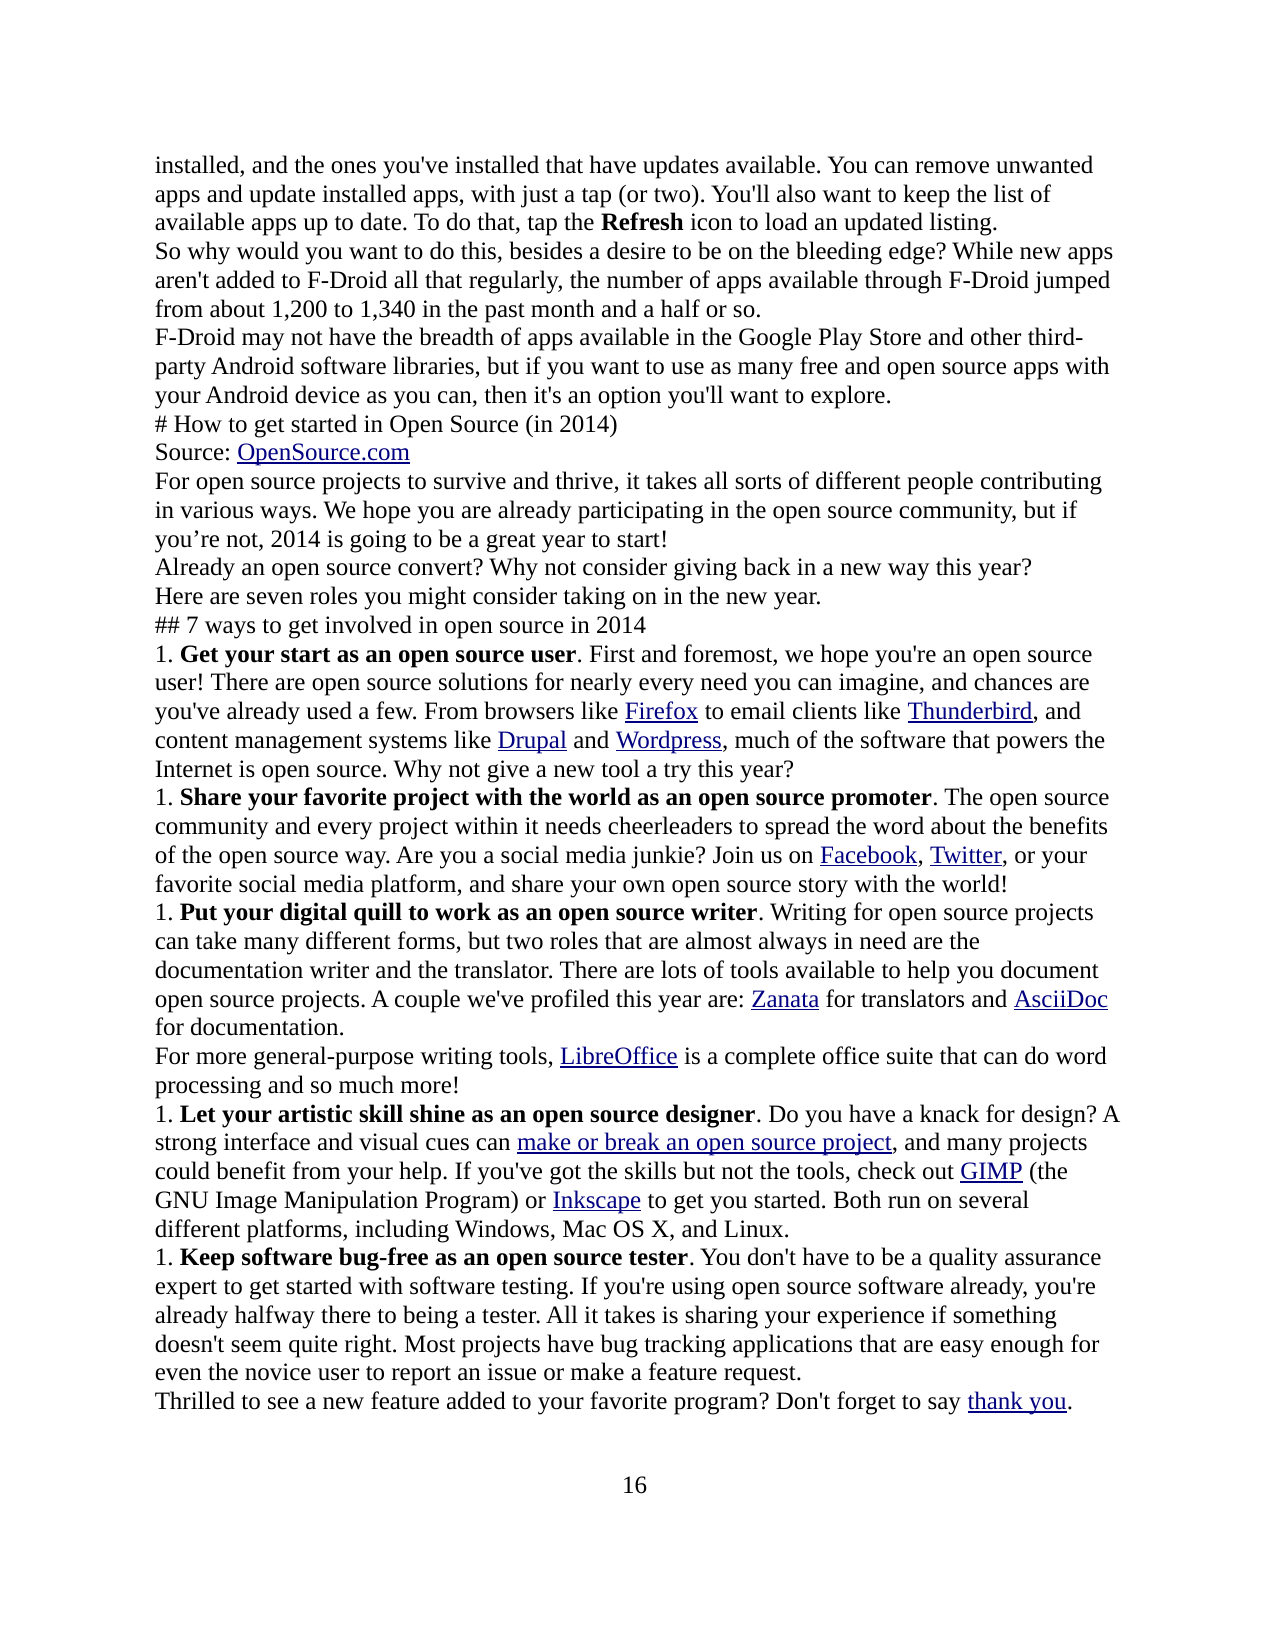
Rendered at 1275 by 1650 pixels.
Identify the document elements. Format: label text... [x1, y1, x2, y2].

table_cell F-Droid may not have the breadth of apps available in the Google Play Store and other third-party Android software libraries, but if you want to use as many free and open source apps with your Android device as you can, then it's an option you'll want to explore. [150, 323, 1125, 409]
table_cell Here are seven roles you might consider taking on in the new year. [150, 581, 1125, 610]
table_cell 1. Keep software bug-free as an open source tester. You don't have to be a quality assurance expert to get started with software testing. If you're using open source software already, you're already halfway there to being a tester. All it takes is sharing your experience if something doesn't seem quite right. Most projects have bug tracking applications that are easy enough for even the novice user to report an issue or make a feature request. [150, 1243, 1125, 1386]
table_cell 1. Put your digital quill to work as an open source writer. Writing for open source projects can take many different forms, but two roles that are almost always in need are the documentation writer and the translator. There are lots of tools available to help you document open source projects. A couple we've profiled this year are: Zanata for translators and AsciiDoc for documentation. [150, 898, 1125, 1041]
table_cell For open source projects to survive and thrive, it takes all sorts of different people contributing in various ways. We hope you are already participating in the open source community, but if you’re not, 2014 is going to be a great year to start! [150, 466, 1125, 552]
table_cell Source: OpenSource.com [150, 438, 1125, 466]
table_cell 1. Get your start as an open source user. First and foremost, we hope you're an open source user! There are open source solutions for nearly every need you can imagine, and chances are you've already used a few. From browsers like Firefox to email clients like Thunderbird, and content management systems like Drupal and Wordpress, much of the software that powers the Internet is open source. Why not give a new tool a try this year? [150, 639, 1125, 782]
table_cell # How to get started in Open Source (in 2014) [150, 409, 1125, 437]
table_cell So why would you want to do this, besides a desire to be on the bleeding edge? While new apps aren't added to F-Droid all that regularly, the number of apps available through F-Droid jumped from about 1,200 to 1,340 in the past month and a half or so. [150, 236, 1125, 322]
table_cell Thrilled to see a new feature added to your favorite program? Don't forget to say thank you. [150, 1386, 1125, 1415]
table_cell installed, and the ones you've installed that have updates available. You can remove unwanted apps and update installed apps, with just a tap (or two). You'll also want to keep the list of available apps up to date. To do that, tap the Refresh icon to load an updated listing. [150, 150, 1125, 236]
table_cell ## 7 ways to get involved in open source in 2014 [150, 610, 1125, 639]
table_cell 1. Let your artistic skill shine as an open source designer. Do you have a knack for design? A strong interface and visual cues can make or break an open source project, and many projects could benefit from your help. If you've got the skills but not the tools, check out GIMP (the GNU Image Manipulation Program) or Inkscape to get you started. Both run on several different platforms, including Windows, Mac OS X, and Linux. [150, 1099, 1125, 1242]
table_cell For more general-purpose writing tools, LibreOffice is a complete office suite that can do word processing and so much more! [150, 1041, 1125, 1099]
table_cell Already an open source convert? Why not consider giving back in a new way this year? [150, 553, 1125, 581]
table_cell 1. Share your favorite project with the world as an open source promoter. The open source community and every project within it needs cheerleaders to spread the word about the benefits of the open source way. Are you a social media junkie? Join us on Facebook, Twitter, or your favorite social media platform, and share your own open source story with the world! [150, 783, 1125, 897]
